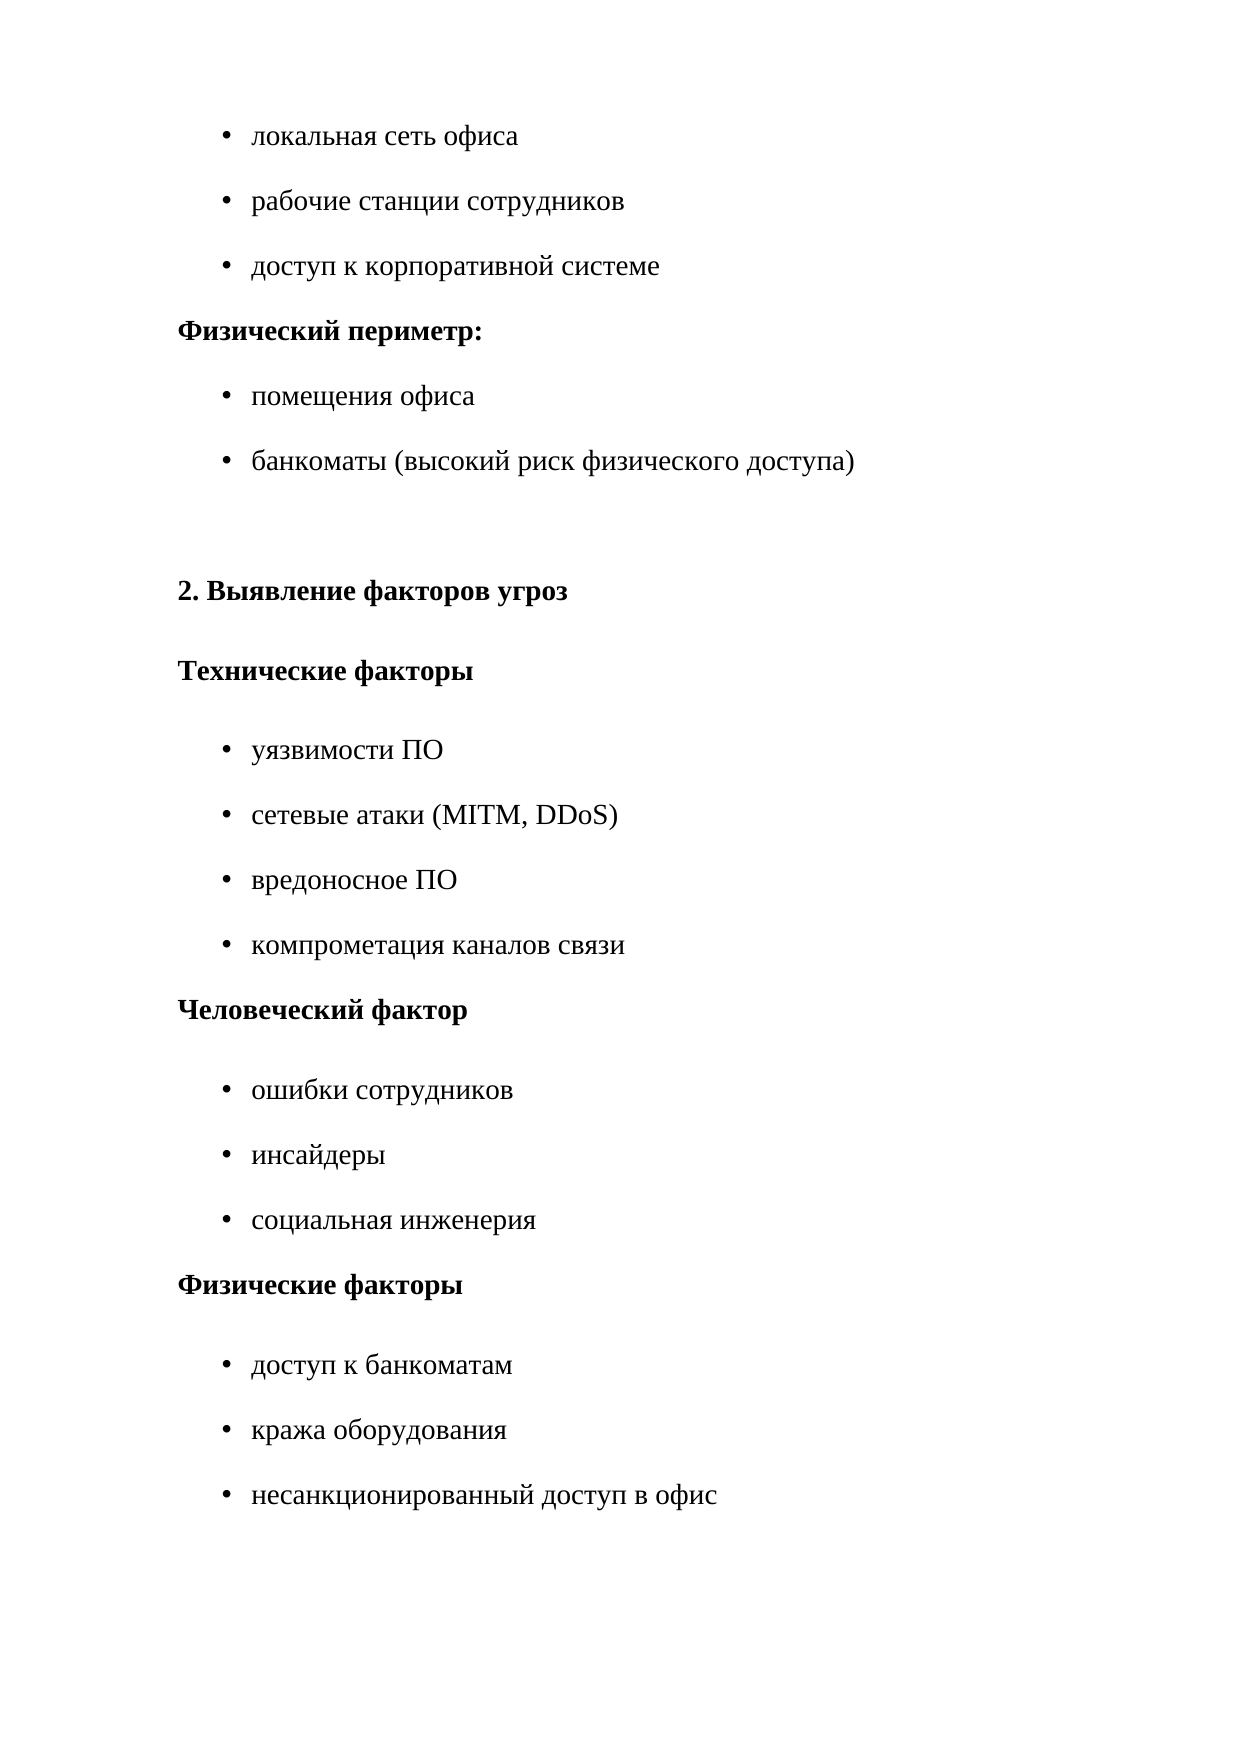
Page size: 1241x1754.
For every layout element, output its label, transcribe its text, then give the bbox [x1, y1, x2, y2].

list доступ к банкоматам [222, 1347, 1152, 1381]
list кража оборудования [222, 1412, 1152, 1446]
list помещения офиса [222, 378, 1152, 412]
list ошибки сотрудников [222, 1072, 1152, 1106]
list компрометация каналов связи [222, 927, 1152, 961]
list социальная инженерия [222, 1202, 1152, 1236]
list уязвимости ПО [222, 732, 1152, 766]
list инсайдеры [222, 1137, 1152, 1171]
list доступ к корпоративной системе [222, 248, 1152, 282]
list рабочие станции сотрудников [222, 183, 1152, 217]
list локальная сеть офиса [222, 118, 1152, 152]
list банкоматы (высокий риск физического доступа) [222, 443, 1152, 477]
list несанкционированный доступ в офис [222, 1477, 1152, 1511]
subtitle Физические факторы [177, 1267, 1152, 1301]
subtitle Человеческий фактор [177, 992, 1152, 1026]
text Физический периметр: [177, 313, 1152, 347]
list сетевые атаки (MITM, DDoS) [222, 797, 1152, 831]
subtitle 2. Выявление факторов угроз [177, 573, 1152, 606]
list вредоносное ПО [222, 862, 1152, 896]
subtitle Технические факторы [177, 653, 1152, 686]
